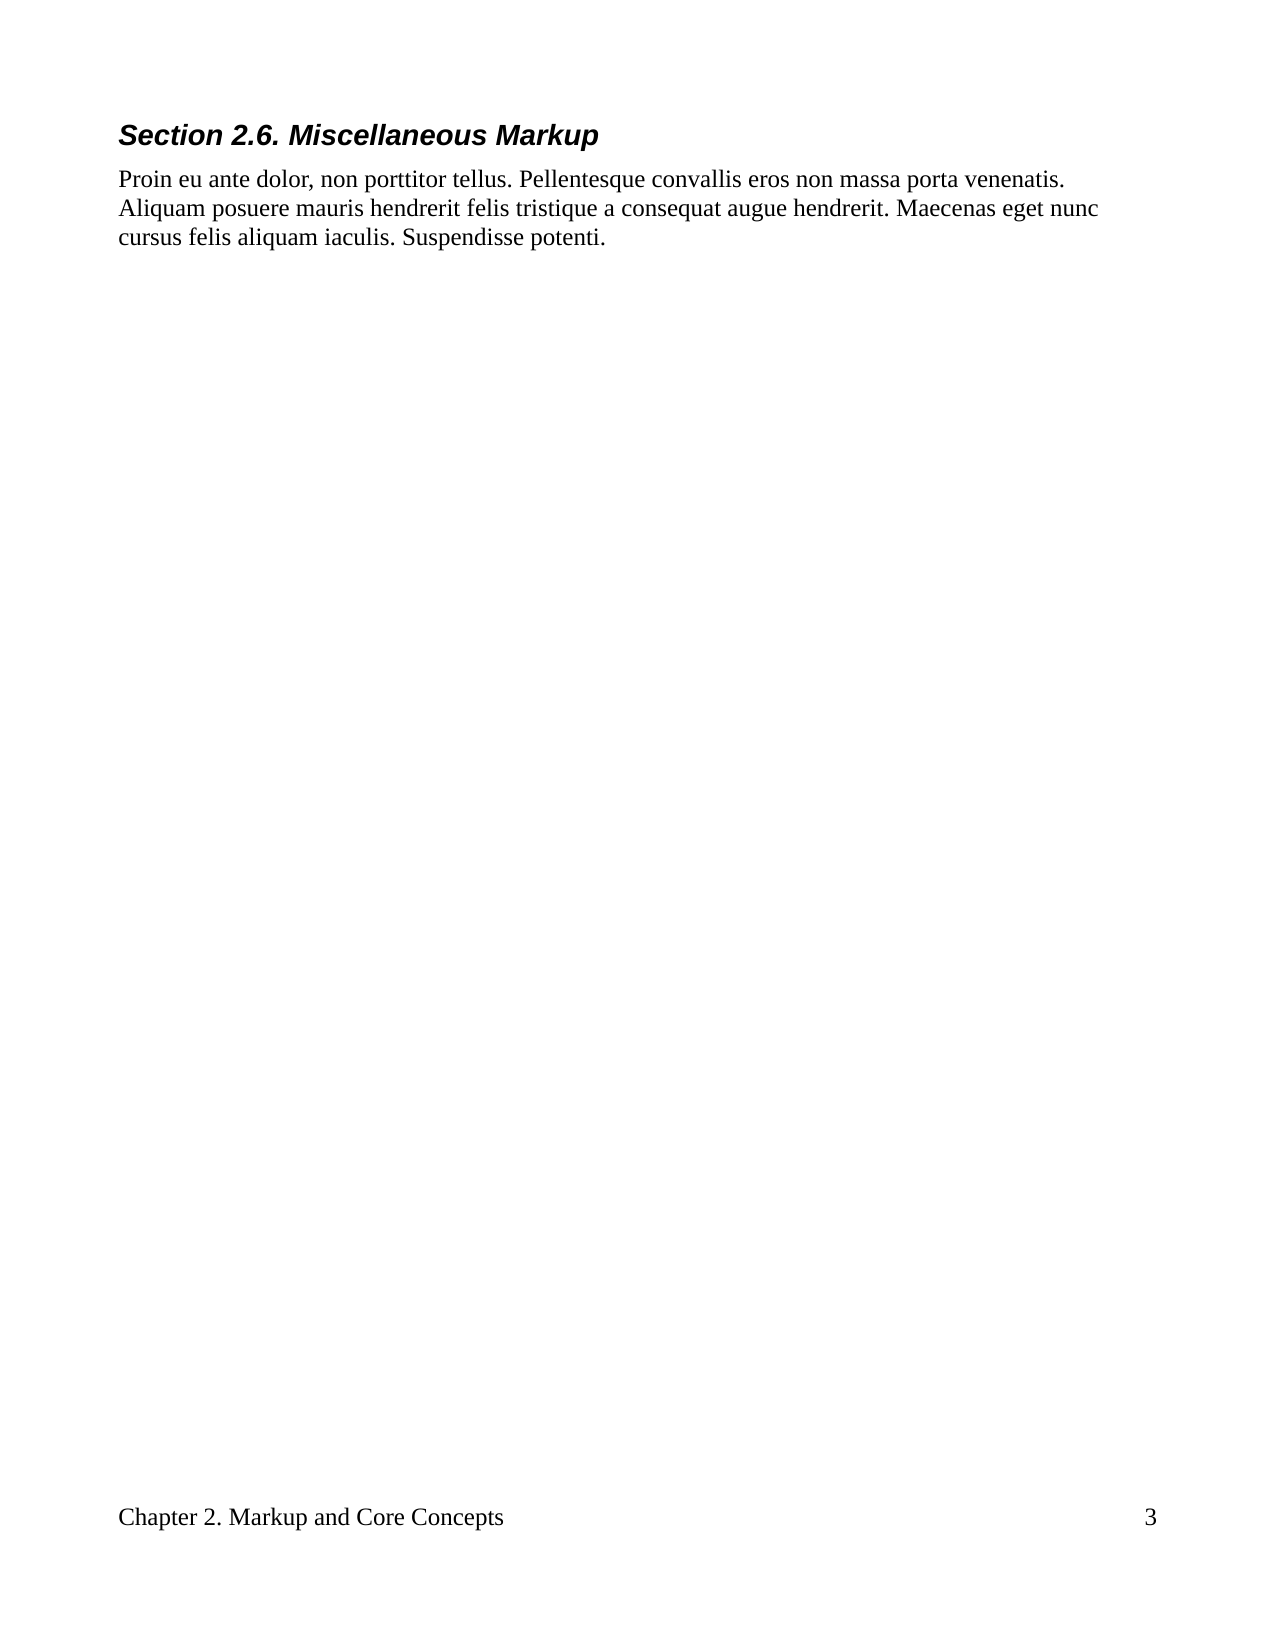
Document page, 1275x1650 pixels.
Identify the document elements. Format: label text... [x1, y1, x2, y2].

subtitle Miscellaneous Markup [118, 118, 1157, 152]
text Proin eu ante dolor, non porttitor tellus. Pellentesque convallis eros non massa porta venenatis. Aliquam posuere mauris hendrerit felis tristique a consequat augue hendrerit. Maecenas eget nunc cursus felis aliquam iaculis. Suspendisse potenti. [118, 164, 1157, 250]
